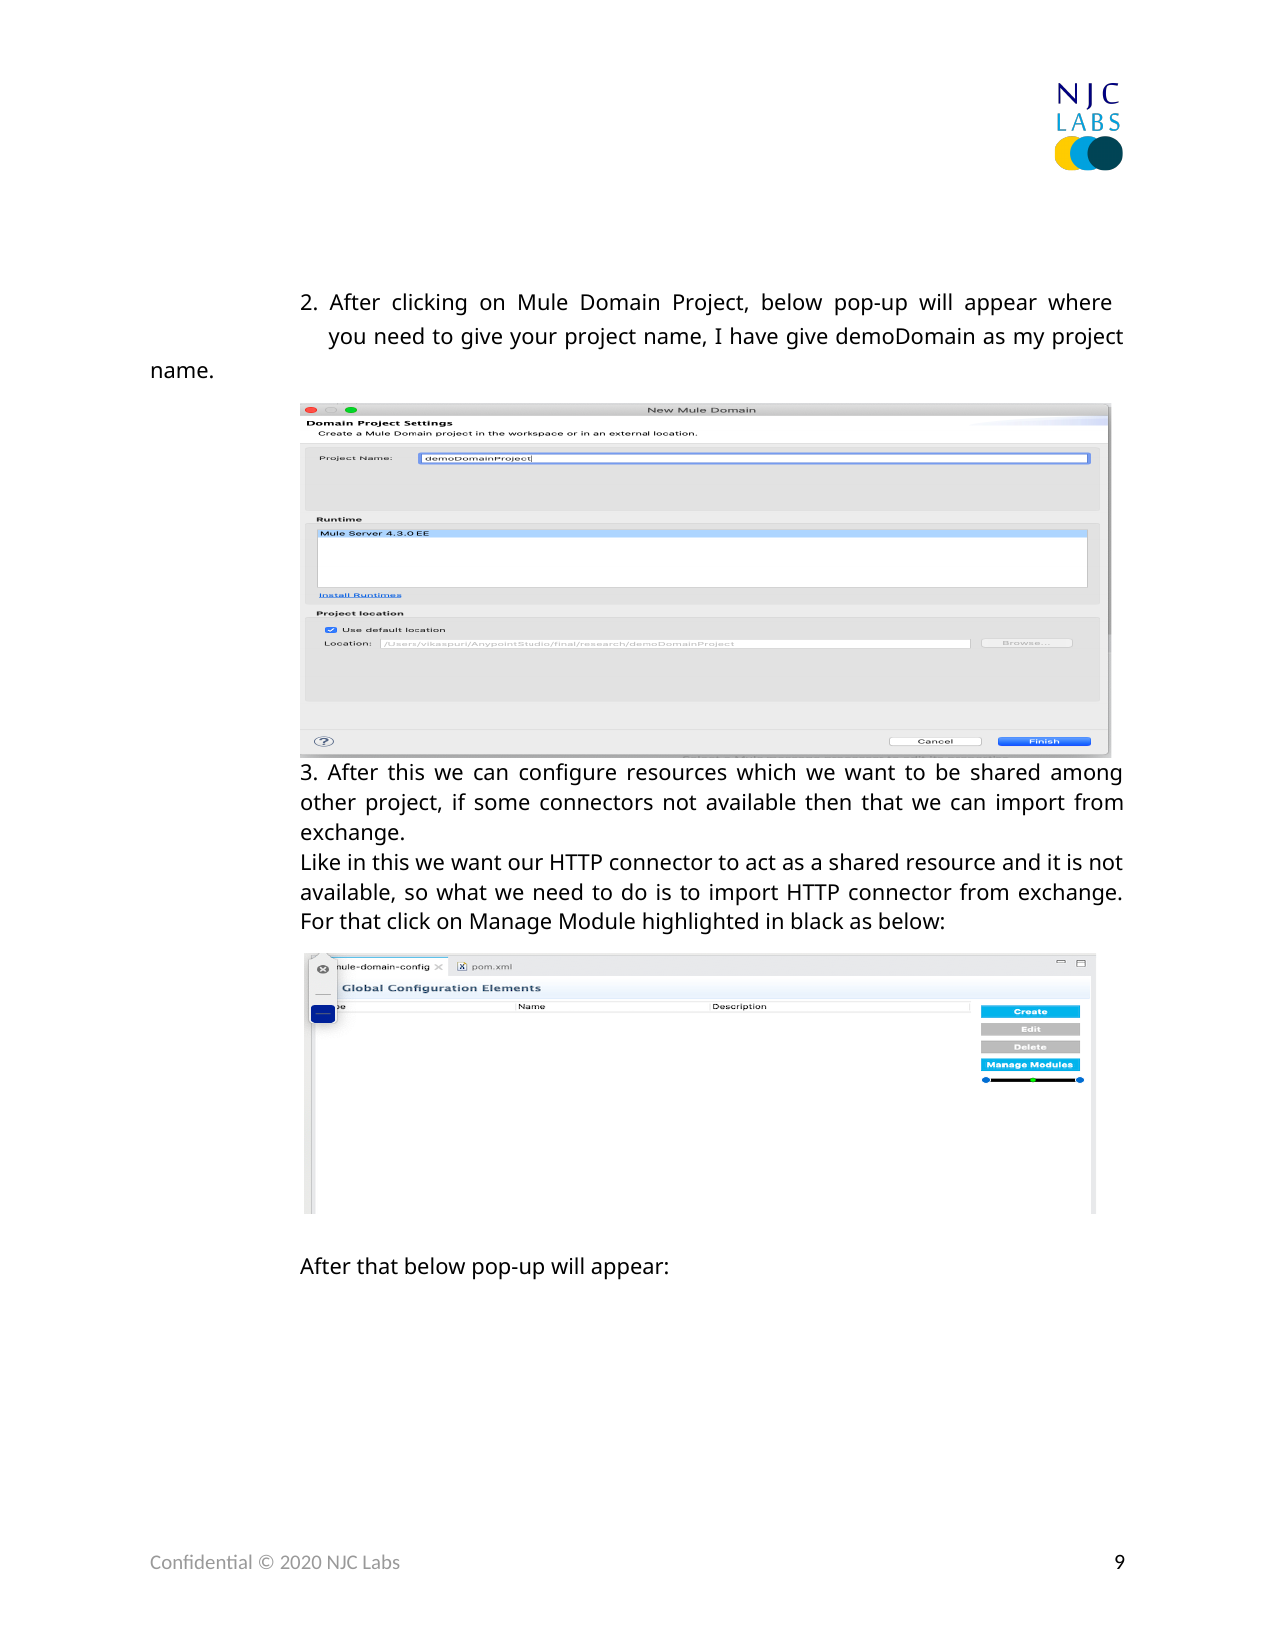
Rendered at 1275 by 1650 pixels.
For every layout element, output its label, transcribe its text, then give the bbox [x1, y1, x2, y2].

text 2. After clicking on Mule Domain Project, below pop-up will appear where you need to give your project name, I have give demoDomain as my project name. [150, 287, 1125, 385]
picture [300, 403, 1112, 758]
picture [304, 953, 1097, 1214]
text Like in this we want our HTTP connector to act as a shared resource and it is not available, so what we need to do is to import HTTP connector from exchange. For that click on Manage Module highlighted in black as below: [262, 847, 1125, 936]
picture [1054, 78, 1123, 175]
text 3. After this we can configure resources which we want to be shared among other project, if some connectors not available then that we can import from exchange. [262, 732, 1125, 847]
text After that below pop-up will appear: [262, 1251, 1125, 1281]
